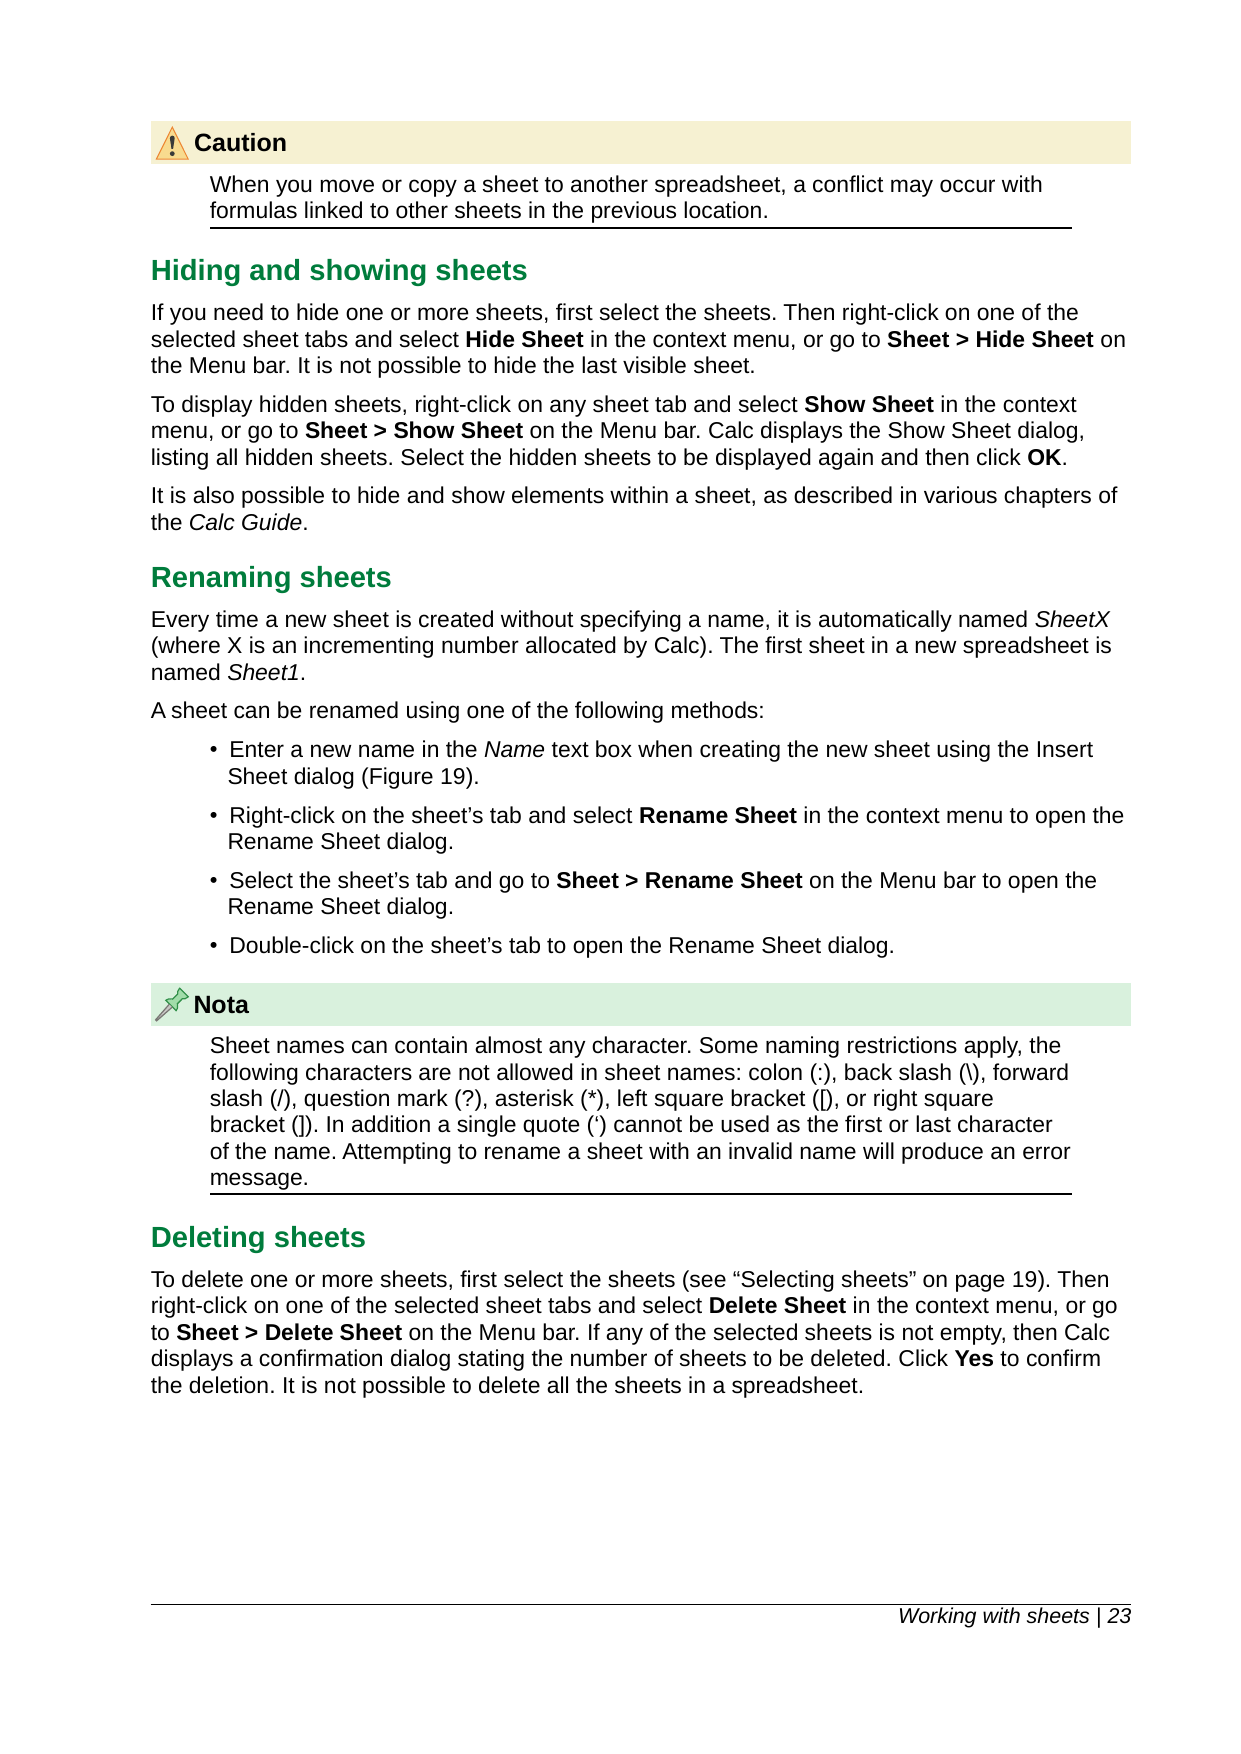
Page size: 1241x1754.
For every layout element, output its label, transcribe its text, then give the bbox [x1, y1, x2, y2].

subtitle Nota [151, 983, 1131, 1026]
list Double-click on the sheet’s tab to open the Rename Sheet dialog. [209, 932, 1131, 958]
text It is also possible to hide and show elements within a sheet, as described in various chapters of the Calc Guide. [151, 482, 1131, 535]
text If you need to hide one or more sheets, first select the sheets. Then right-click on one of the selected sheet tabs and select Hide Sheet in the context menu, or go to Sheet > Hide Sheet on the Menu bar. It is not possible to hide the last visible sheet. [151, 299, 1131, 378]
text Every time a new sheet is created without specifying a name, it is automatically named SheetX (where X is an incrementing number allocated by Calc). The first sheet in a new spreadsheet is named Sheet1. [151, 606, 1131, 685]
subtitle Caution [151, 121, 1131, 164]
list Enter a new name in the Name text box when creating the new sheet using the Insert Sheet dialog (Figure 19). [209, 736, 1131, 789]
text When you move or copy a sheet to another spreadsheet, a conflict may occur with formulas linked to other sheets in the previous location. [209, 171, 1072, 229]
subtitle Deleting sheets [151, 1220, 1131, 1254]
list Right-click on the sheet’s tab and select Rename Sheet in the context menu to open the Rename Sheet dialog. [209, 802, 1131, 854]
list A sheet can be renamed using one of the following methods: [151, 697, 1131, 724]
text To delete one or more sheets, first select the sheets (see “Selecting sheets” on page 19). Then right-click on one of the selected sheet tabs and select Delete Sheet in the context menu, or go to Sheet > Delete Sheet on the Menu bar. If any of the selected sheets is not empty, then Calc displays a confirmation dialog stating the number of sheets to be deleted. Click Yes to confirm the deletion. It is not possible to delete all the sheets in a spreadsheet. [151, 1266, 1131, 1398]
subtitle Hiding and showing sheets [151, 253, 1131, 287]
text Sheet names can contain almost any character. Some naming restrictions apply, the following characters are not allowed in sheet names: colon (:), back slash (\), forward slash (/), question mark (?), asterisk (*), left square bracket ([), or right square bracket (]). In addition a single quote (‘) cannot be used as the first or last character of the name. Attempting to rename a sheet with an invalid name will produce an error message. [209, 1032, 1072, 1195]
list Select the sheet’s tab and go to Sheet > Rename Sheet on the Menu bar to open the Rename Sheet dialog. [209, 867, 1131, 919]
subtitle Renaming sheets [151, 560, 1131, 593]
text To display hidden sheets, right-click on any sheet tab and select Show Sheet in the context menu, or go to Sheet > Show Sheet on the Menu bar. Calc displays the Show Sheet dialog, listing all hidden sheets. Select the hidden sheets to be displayed again and then click OK. [151, 391, 1131, 470]
